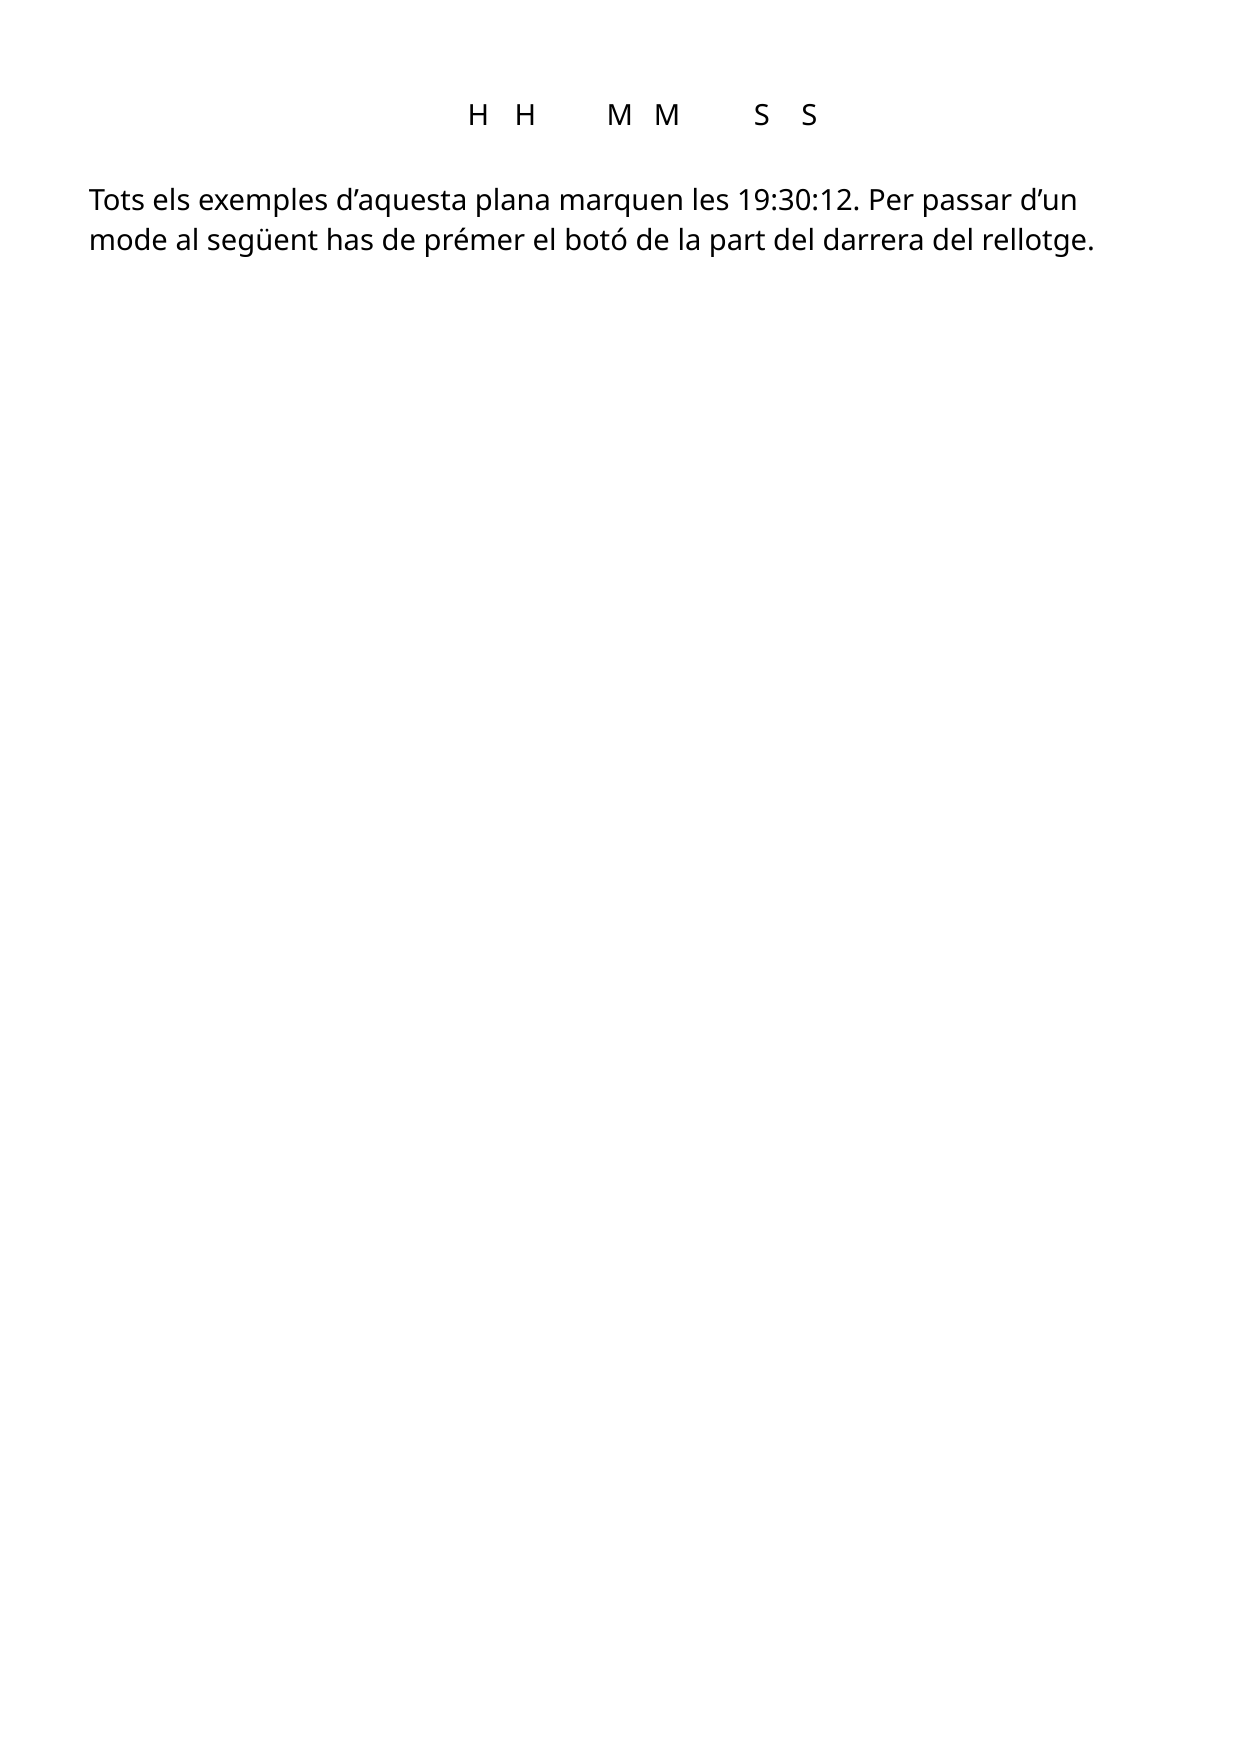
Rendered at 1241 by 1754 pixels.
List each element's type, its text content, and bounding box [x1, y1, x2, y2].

table_cell [408, 90, 454, 140]
table_cell [550, 90, 596, 140]
table_cell H [455, 90, 502, 140]
table_cell M [597, 90, 643, 140]
table_cell M [644, 90, 691, 140]
table_cell S [739, 90, 785, 140]
table_cell S [786, 90, 833, 140]
table_cell [692, 90, 738, 140]
text Tots els exemples d’aquesta plana marquen les 19:30:12. Per passar d’un mode al següent has de prémer el botó de la part del darrera del rellotge. [88, 179, 1152, 259]
table_cell H [503, 90, 549, 140]
